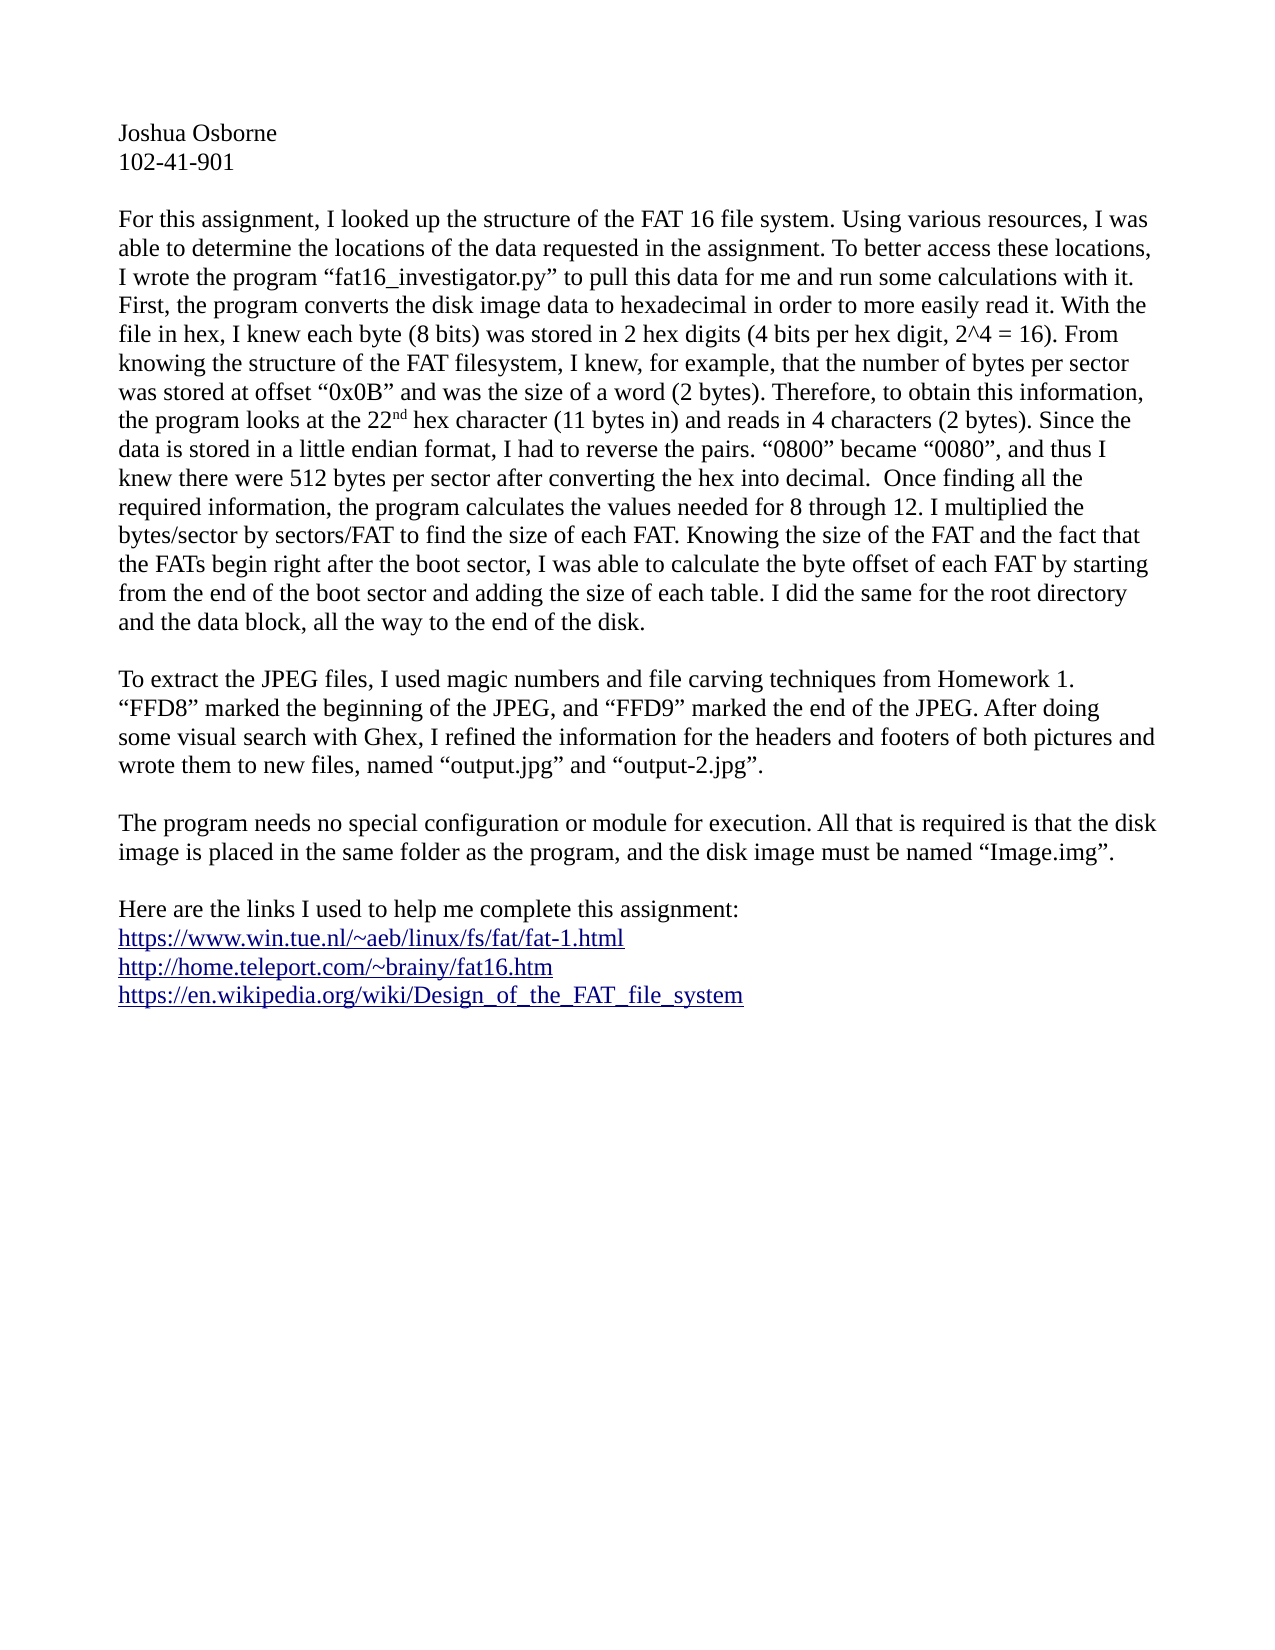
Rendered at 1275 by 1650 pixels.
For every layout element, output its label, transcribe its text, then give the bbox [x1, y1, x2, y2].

text The program needs no special configuration or module for execution. All that is required is that the disk image is placed in the same folder as the program, and the disk image must be named “Image.img”. [118, 808, 1157, 866]
text http://home.teleport.com/~brainy/fat16.htm [118, 952, 1157, 981]
text https://en.wikipedia.org/wiki/Design_of_the_FAT_file_system [118, 981, 1157, 1009]
text Joshua Osborne [118, 118, 1157, 147]
text For this assignment, I looked up the structure of the FAT 16 file system. Using various resources, I was able to determine the locations of the data requested in the assignment. To better access these locations, I wrote the program “fat16_investigator.py” to pull this data for me and run some calculations with it. First, the program converts the disk image data to hexadecimal in order to more easily read it. With the file in hex, I knew each byte (8 bits) was stored in 2 hex digits (4 bits per hex digit, 2^4 = 16). From knowing the structure of the FAT filesystem, I knew, for example, that the number of bytes per sector was stored at offset “0x0B” and was the size of a word (2 bytes). Therefore, to obtain this information, the program looks at the 22nd hex character (11 bytes in) and reads in 4 characters (2 bytes). Since the data is stored in a little endian format, I had to reverse the pairs. “0800” became “0080”, and thus I knew there were 512 bytes per sector after converting the hex into decimal. Once finding all the required information, the program calculates the values needed for 8 through 12. I multiplied the bytes/sector by sectors/FAT to find the size of each FAT. Knowing the size of the FAT and the fact that the FATs begin right after the boot sector, I was able to calculate the byte offset of each FAT by starting from the end of the boot sector and adding the size of each table. I did the same for the root directory and the data block, all the way to the end of the disk. [118, 204, 1157, 636]
text To extract the JPEG files, I used magic numbers and file carving techniques from Homework 1. “FFD8” marked the beginning of the JPEG, and “FFD9” marked the end of the JPEG. After doing some visual search with Ghex, I refined the information for the headers and footers of both pictures and wrote them to new files, named “output.jpg” and “output-2.jpg”. [118, 664, 1157, 779]
text https://www.win.tue.nl/~aeb/linux/fs/fat/fat-1.html [118, 923, 1157, 952]
text 102-41-901 [118, 147, 1157, 176]
text Here are the links I used to help me complete this assignment: [118, 894, 1157, 923]
